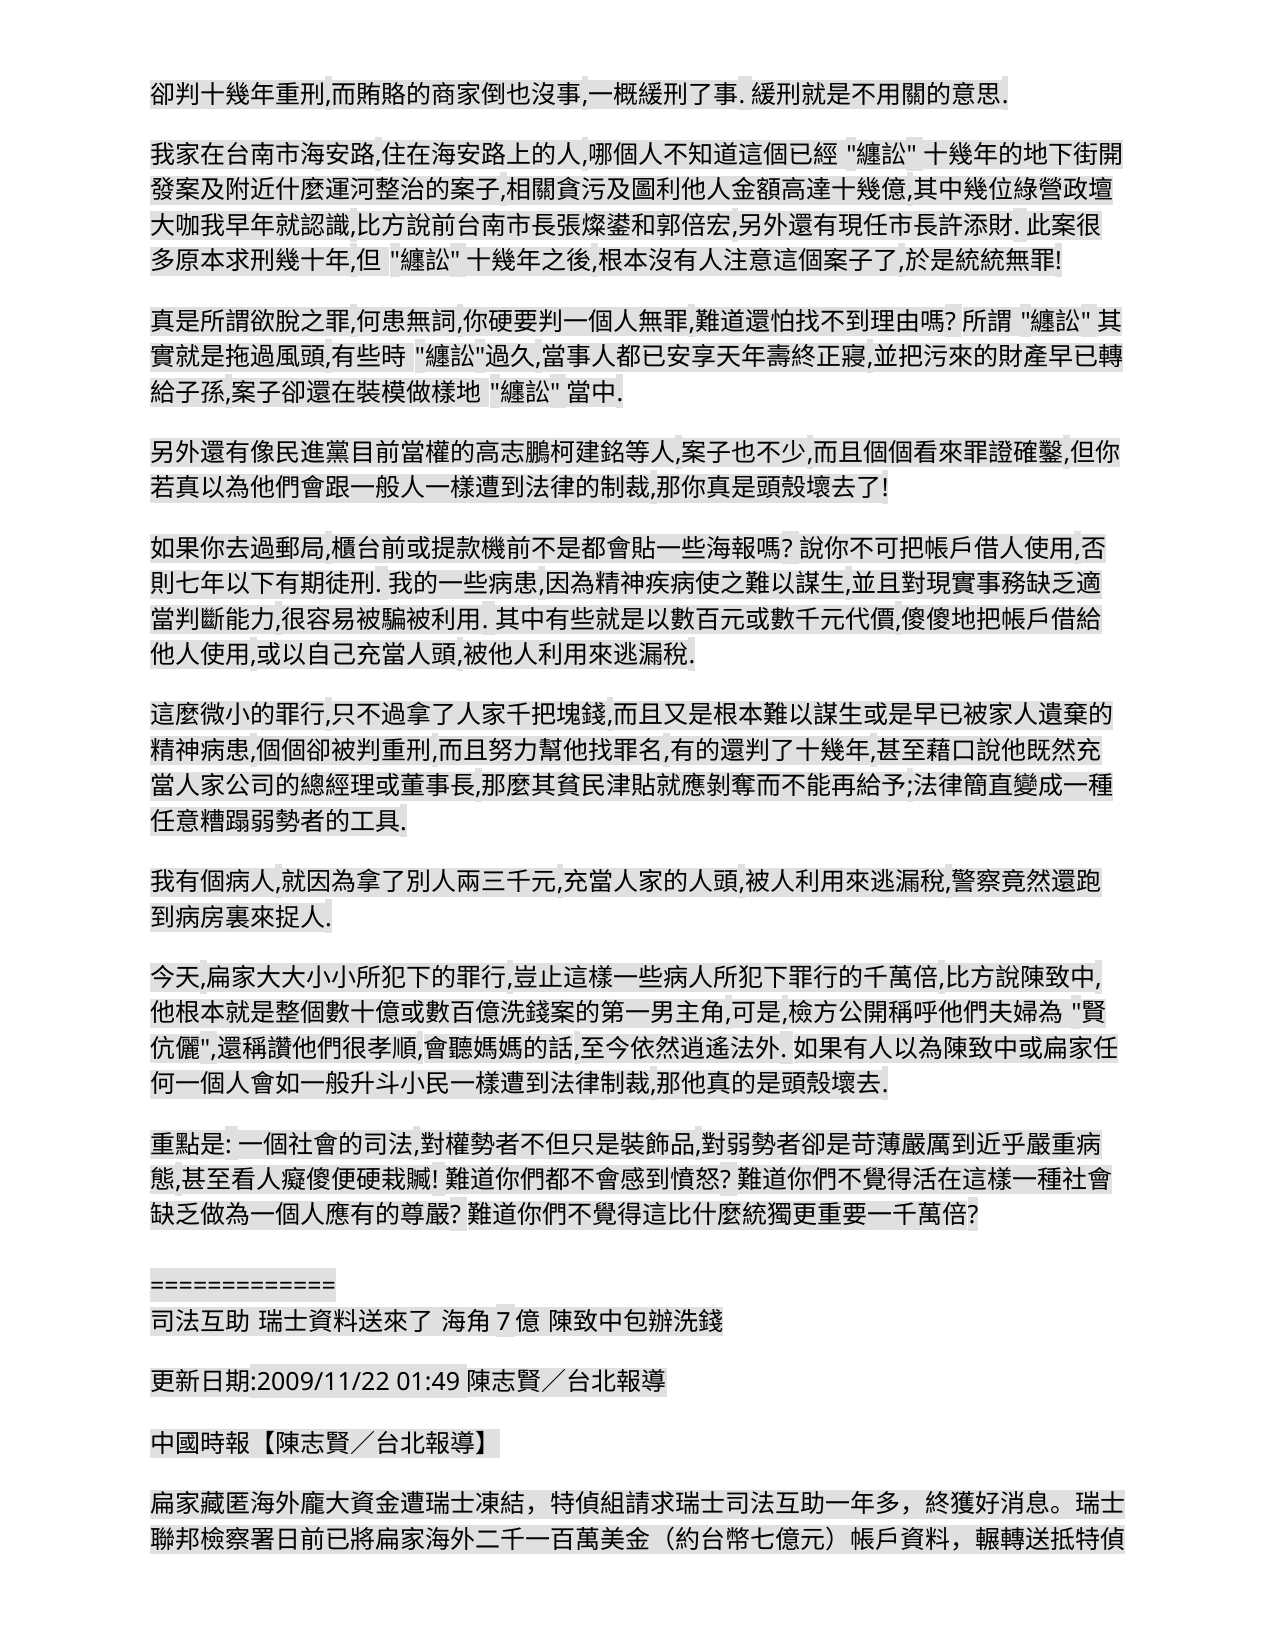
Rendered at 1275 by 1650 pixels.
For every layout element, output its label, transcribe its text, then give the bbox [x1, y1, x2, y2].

text 卻判十幾年重刑,而賄賂的商家倒也沒事,一概緩刑了事. 緩刑就是不用關的意思. [150, 75, 1125, 110]
text 如果你去過郵局,櫃台前或提款機前不是都會貼一些海報嗎? 說你不可把帳戶借人使用,否則七年以下有期徒刑. 我的一些病患,因為精神疾病使之難以謀生,並且對現實事務缺乏適當判斷能力,很容易被騙被利用. 其中有些就是以數百元或數千元代價,傻傻地把帳戶借給他人使用,或以自己充當人頭,被他人利用來逃漏稅. [150, 529, 1125, 671]
text 另外還有像民進黨目前當權的高志鵬柯建銘等人,案子也不少,而且個個看來罪證確鑿,但你若真以為他們會跟一般人一樣遭到法律的制裁,那你真是頭殼壞去了! [150, 433, 1125, 504]
text 這麼微小的罪行,只不過拿了人家千把塊錢,而且又是根本難以謀生或是早已被家人遺棄的精神病患,個個卻被判重刑,而且努力幫他找罪名,有的還判了十幾年,甚至藉口說他既然充當人家公司的總經理或董事長,那麼其貧民津貼就應剝奪而不能再給予;法律簡直變成一種任意糟蹋弱勢者的工具. [150, 696, 1125, 837]
text 重點是: 一個社會的司法,對權勢者不但只是裝飾品,對弱勢者卻是苛薄嚴厲到近乎嚴重病態,甚至看人癡傻便硬栽贓! 難道你們都不會感到憤怒? 難道你們不覺得活在這樣一種社會缺乏做為一個人應有的尊嚴? 難道你們不覺得這比什麼統獨更重要一千萬倍? ============= 司法互助 瑞士資料送來了 海角7億 陳致中包辦洗錢 [150, 1125, 1125, 1337]
text 更新日期:2009/11/22 01:49 陳志賢／台北報導 [150, 1362, 1125, 1398]
text 真是所謂欲脫之罪,何患無詞,你硬要判一個人無罪,難道還怕找不到理由嗎? 所謂 "纏訟" 其實就是拖過風頭,有些時 "纏訟"過久,當事人都已安享天年壽終正寢,並把污來的財產早已轉給子孫,案子卻還在裝模做樣地 "纏訟" 當中. [150, 302, 1125, 408]
text 我家在台南市海安路,住在海安路上的人,哪個人不知道這個已經 "纏訟" 十幾年的地下街開發案及附近什麼運河整治的案子,相關貪污及圖利他人金額高達十幾億,其中幾位綠營政壇大咖我早年就認識,比方說前台南市長張燦鍙和郭倍宏,另外還有現任市長許添財. 此案很多原本求刑幾十年,但 "纏訟" 十幾年之後,根本沒有人注意這個案子了,於是統統無罪! [150, 135, 1125, 277]
text 中國時報【陳志賢／台北報導】 [150, 1423, 1125, 1458]
text 我有個病人,就因為拿了別人兩三千元,充當人家的人頭,被人利用來逃漏稅,警察竟然還跑到病房裏來捉人. [150, 862, 1125, 933]
text 今天,扁家大大小小所犯下的罪行,豈止這樣一些病人所犯下罪行的千萬倍,比方說陳致中,他根本就是整個數十億或數百億洗錢案的第一男主角,可是,檢方公開稱呼他們夫婦為 "賢伉儷",還稱讚他們很孝順,會聽媽媽的話,至今依然逍遙法外. 如果有人以為陳致中或扁家任何一個人會如一般升斗小民一樣遭到法律制裁,那他真的是頭殼壞去. [150, 958, 1125, 1100]
text 扁家藏匿海外龐大資金遭瑞士凍結，特偵組請求瑞士司法互助一年多，終獲好消息。瑞士聯邦檢察署日前已將扁家海外二千一百萬美金（約台幣七億元）帳戶資料，輾轉送抵特偵組。特偵組將把這份重要洗錢證據呈送高等法院，作為合議庭審理扁家洗錢案的重要參據。 [150, 1483, 1125, 1554]
